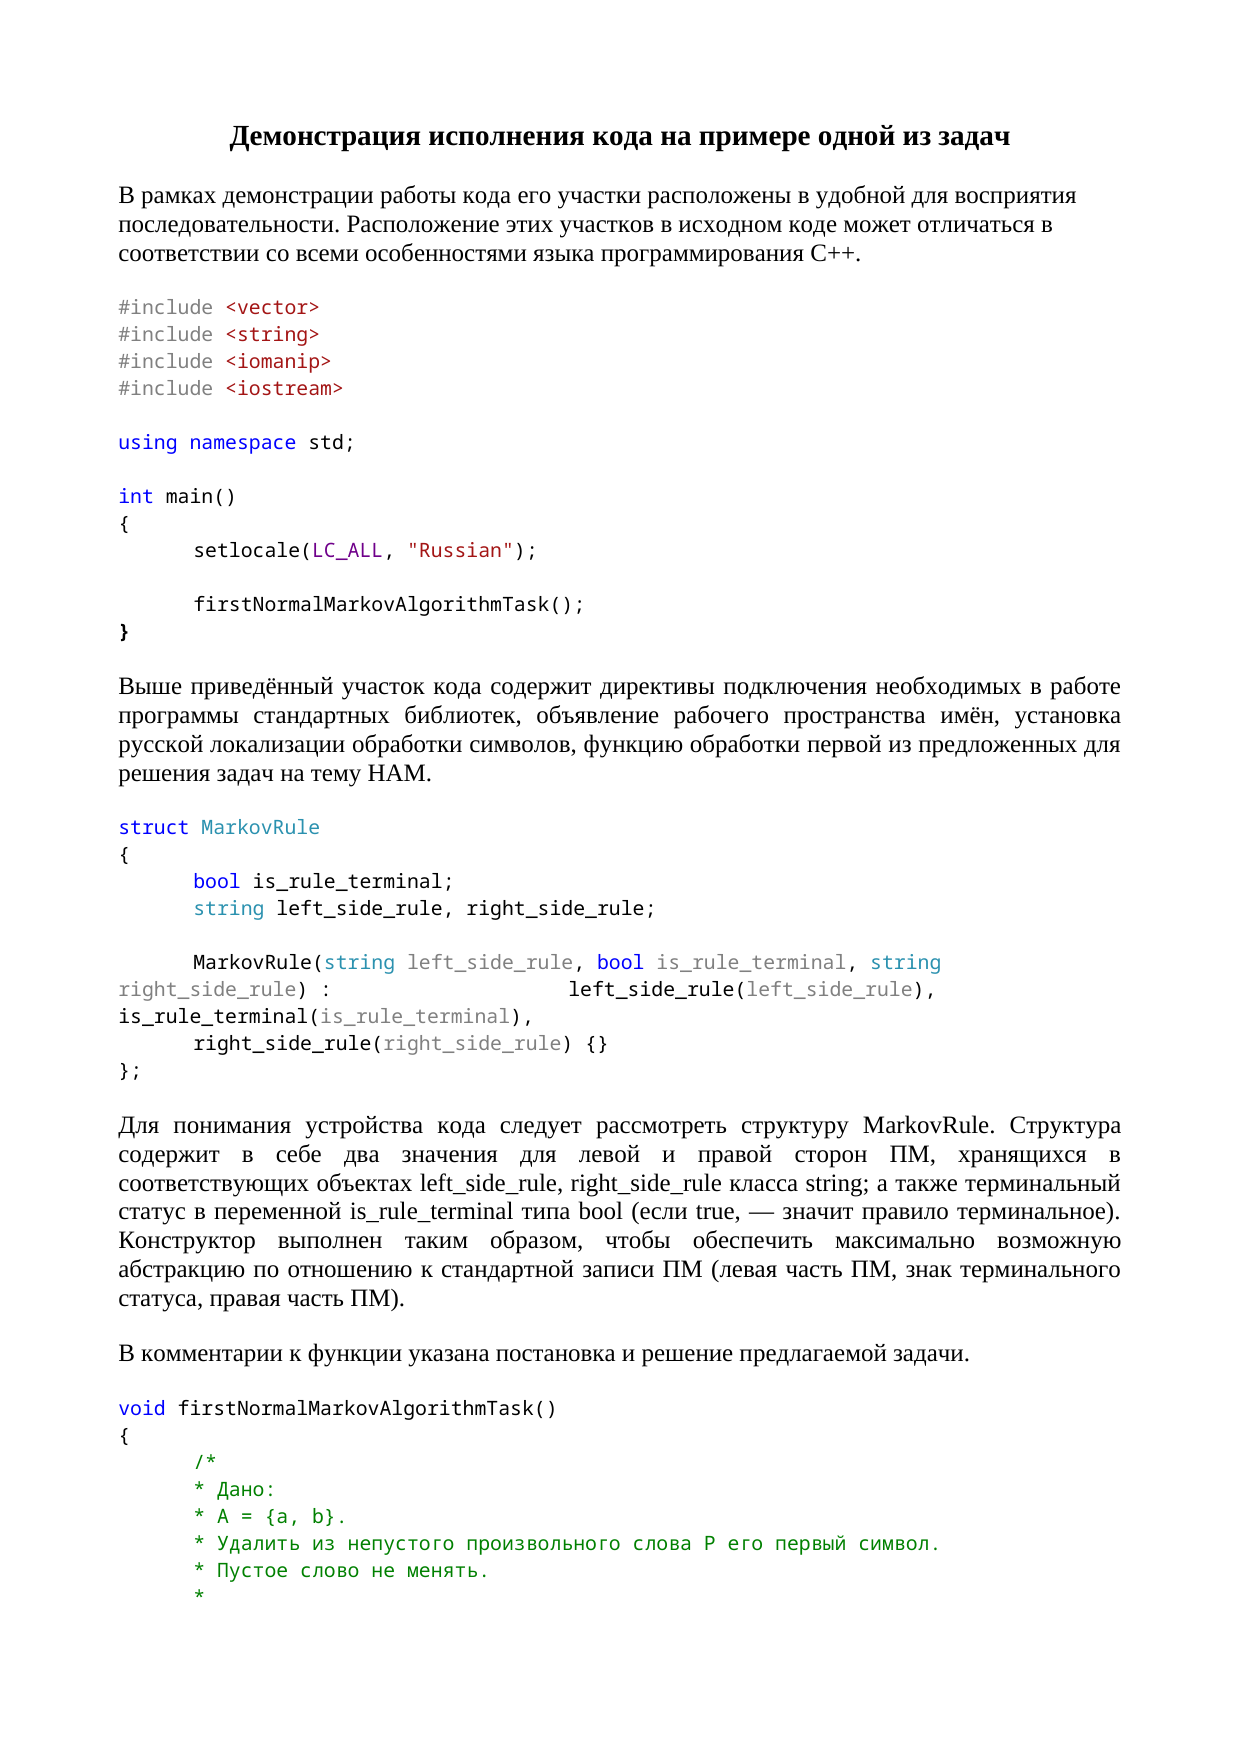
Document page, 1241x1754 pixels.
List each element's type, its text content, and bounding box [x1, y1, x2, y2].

text В комментарии к функции указана постановка и решение предлагаемой задачи. [118, 1338, 1122, 1367]
text using namespace std; [118, 428, 1122, 456]
text { [118, 1421, 1122, 1448]
text #include <iostream> [118, 374, 1122, 402]
text }; [118, 1056, 1122, 1083]
text * Пустое слово не менять. [118, 1556, 1122, 1583]
text string left_side_rule, right_side_rule; [118, 894, 1122, 921]
text * A = {a, b}. [118, 1502, 1122, 1529]
text MarkovRule(string left_side_rule, bool is_rule_terminal, string right_side_rule) : left_side_rule(left_side_rule), is_rule_terminal(is_rule_terminal), right_side_rule(right_side_rule) {} [118, 948, 1122, 1056]
text { [118, 509, 1122, 536]
text } [118, 617, 1122, 644]
text /* [118, 1448, 1122, 1475]
text #include <iomanip> [118, 348, 1122, 374]
text * [118, 1583, 1122, 1610]
text int main() [118, 482, 1122, 509]
text Для понимания устройства кода следует рассмотреть структуру MarkovRule. Структура содержит в себе два значения для левой и правой сторон ПМ, хранящихся в соответствующих объектах left_side_rule, right_side_rule класса string; а также терминальный статус в переменной is_rule_terminal типа bool (если true, — значит правило терминальное). Конструктор выполнен таким образом, чтобы обеспечить максимально возможную абстракцию по отношению к стандартной записи ПМ (левая часть ПМ, знак терминального статуса, правая часть ПМ). [118, 1110, 1122, 1311]
text #include <vector> [118, 294, 1122, 321]
text void firstNormalMarkovAlgorithmTask() [118, 1394, 1122, 1421]
text firstNormalMarkovAlgorithmTask(); [118, 590, 1122, 617]
text { [118, 840, 1122, 867]
text struct MarkovRule [118, 813, 1122, 840]
text В рамках демонстрации работы кода его участки расположены в удобной для восприятия последовательности. Расположение этих участков в исходном коде может отличаться в соответствии со всеми особенностями языка программирования C++. [118, 180, 1122, 267]
text setlocale(LC_ALL, "Russian"); [118, 536, 1122, 563]
text bool is_rule_terminal; [118, 867, 1122, 894]
text Выше приведённый участок кода содержит директивы подключения необходимых в работе программы стандартных библиотек, объявление рабочего пространства имён, установка русской локализации обработки символов, функцию обработки первой из предложенных для решения задач на тему НАМ. [118, 671, 1122, 786]
text Демонстрация исполнения кода на примере одной из задач [118, 118, 1122, 152]
text * Дано: [118, 1475, 1122, 1502]
text #include <string> [118, 321, 1122, 348]
text * Удалить из непустого произвольного слова P его первый символ. [118, 1529, 1122, 1556]
